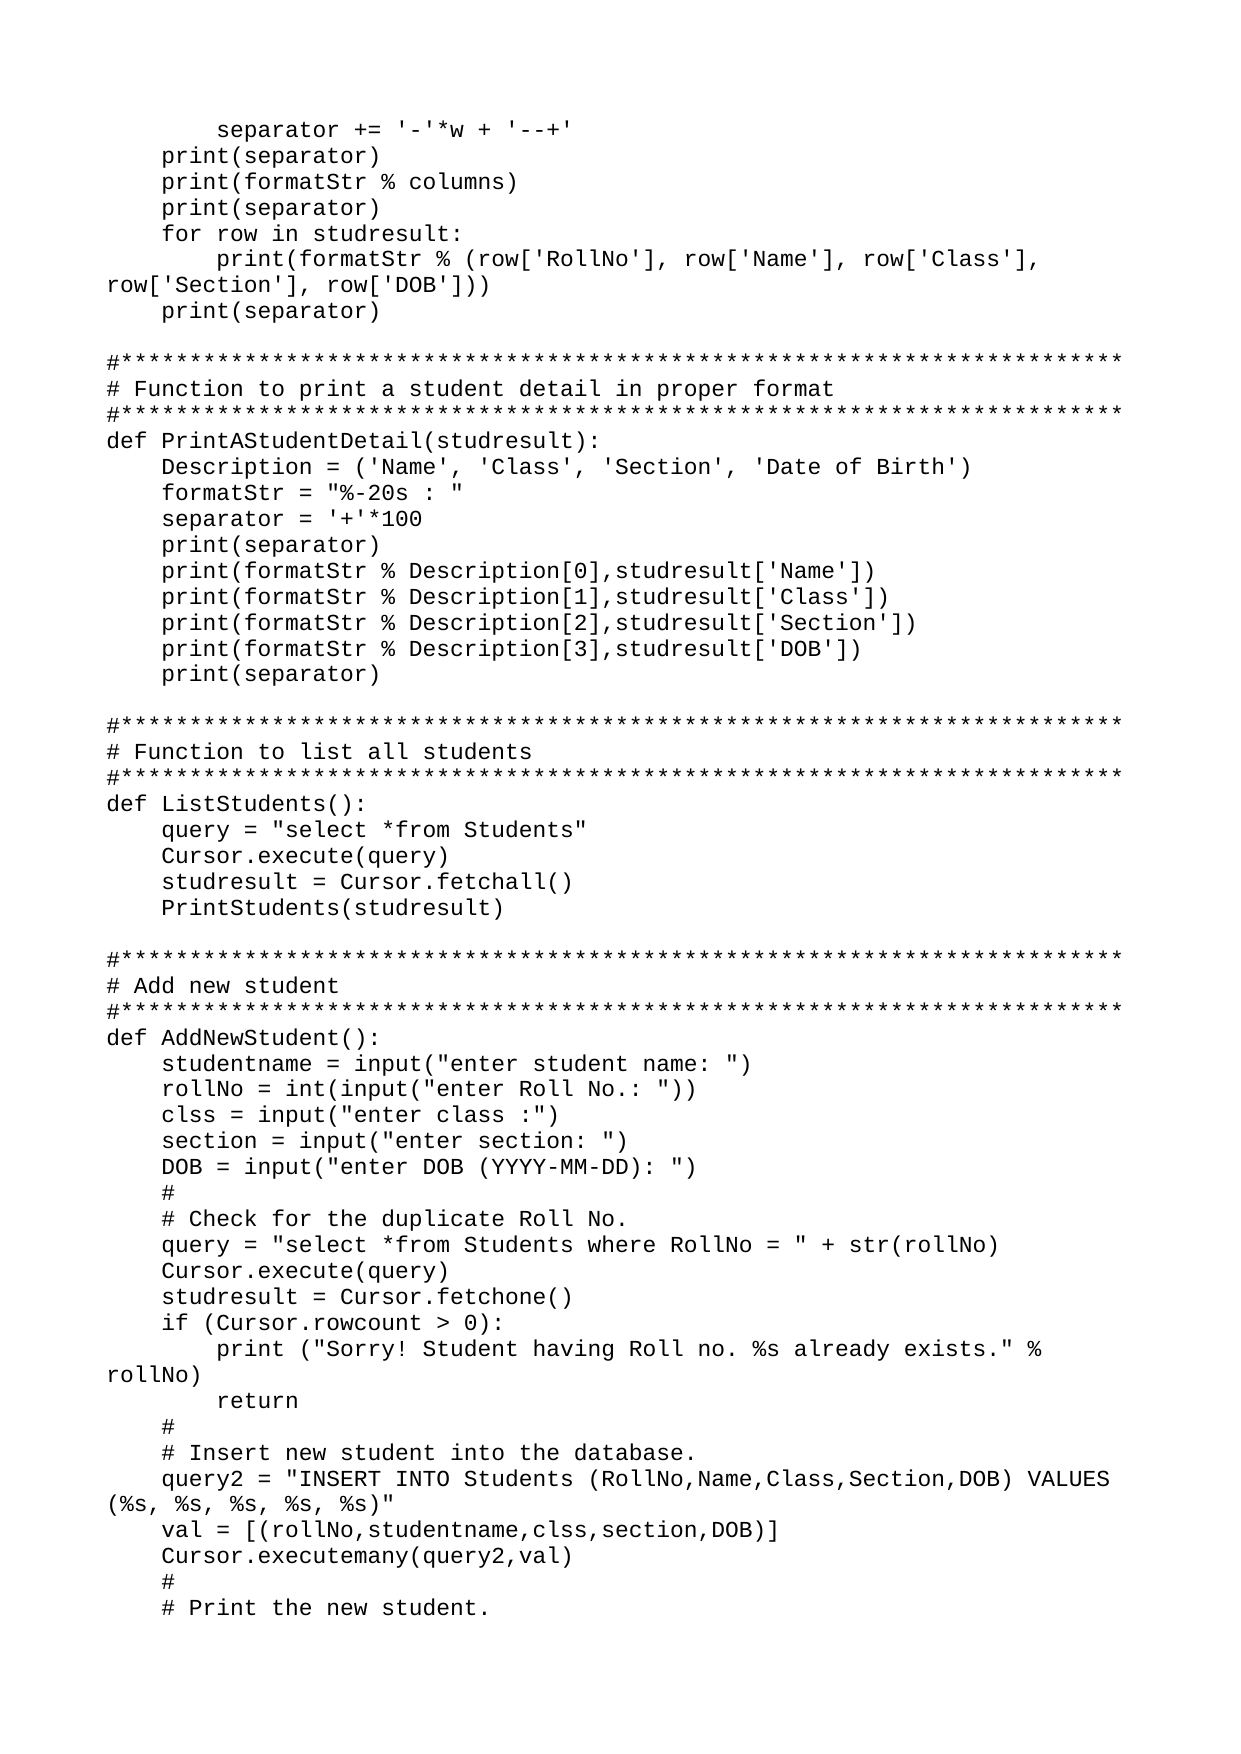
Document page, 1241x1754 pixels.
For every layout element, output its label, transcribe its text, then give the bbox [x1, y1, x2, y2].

text # [106, 1182, 1134, 1207]
text # Add new student [106, 974, 1134, 1000]
text clss = input("enter class :") [106, 1104, 1134, 1130]
text rollNo = int(input("enter Roll No.: ")) [106, 1078, 1134, 1104]
text # Check for the duplicate Roll No. [106, 1207, 1134, 1233]
text val = [(rollNo,studentname,clss,section,DOB)] [106, 1519, 1134, 1545]
text query = "select *from Students" [106, 818, 1134, 844]
text separator += '-'*w + '--+' [106, 118, 1134, 144]
text return [106, 1389, 1134, 1415]
text formatStr = "%-20s : " [106, 481, 1134, 507]
text # [106, 1571, 1134, 1597]
text studentname = input("enter student name: ") [106, 1052, 1134, 1078]
text studresult = Cursor.fetchone() [106, 1285, 1134, 1311]
text #************************************************************************* [106, 715, 1134, 741]
text print(formatStr % Description[2],studresult['Section']) [106, 611, 1134, 637]
text Description = ('Name', 'Class', 'Section', 'Date of Birth') [106, 455, 1134, 481]
text def ListStudents(): [106, 792, 1134, 818]
text print(formatStr % (row['RollNo'], row['Name'], row['Class'], row['Section'], row['DOB'])) [106, 248, 1134, 300]
text print ("Sorry! Student having Roll no. %s already exists." % rollNo) [106, 1337, 1134, 1389]
text # Insert new student into the database. [106, 1441, 1134, 1467]
text DOB = input("enter DOB (YYYY-MM-DD): ") [106, 1156, 1134, 1182]
text # Print the new student. [106, 1597, 1134, 1622]
text print(formatStr % Description[1],studresult['Class']) [106, 585, 1134, 611]
text Cursor.execute(query) [106, 844, 1134, 870]
text #************************************************************************* [106, 1000, 1134, 1026]
text studresult = Cursor.fetchall() [106, 870, 1134, 896]
text # Function to print a student detail in proper format [106, 377, 1134, 403]
text print(separator) [106, 300, 1134, 326]
text #************************************************************************* [106, 767, 1134, 792]
text def AddNewStudent(): [106, 1026, 1134, 1052]
text Cursor.execute(query) [106, 1259, 1134, 1285]
text query = "select *from Students where RollNo = " + str(rollNo) [106, 1233, 1134, 1259]
text #************************************************************************* [106, 403, 1134, 429]
text print(separator) [106, 663, 1134, 689]
text print(formatStr % Description[0],studresult['Name']) [106, 559, 1134, 585]
text print(separator) [106, 533, 1134, 559]
text Cursor.executemany(query2,val) [106, 1545, 1134, 1571]
text print(formatStr % Description[3],studresult['DOB']) [106, 637, 1134, 663]
text print(separator) [106, 196, 1134, 222]
text section = input("enter section: ") [106, 1130, 1134, 1156]
text PrintStudents(studresult) [106, 896, 1134, 922]
text #************************************************************************* [106, 948, 1134, 974]
text # [106, 1415, 1134, 1441]
text print(separator) [106, 144, 1134, 170]
text for row in studresult: [106, 222, 1134, 248]
text #************************************************************************* [106, 352, 1134, 377]
text print(formatStr % columns) [106, 170, 1134, 196]
text if (Cursor.rowcount > 0): [106, 1311, 1134, 1337]
text # Function to list all students [106, 741, 1134, 767]
text def PrintAStudentDetail(studresult): [106, 429, 1134, 455]
text query2 = "INSERT INTO Students (RollNo,Name,Class,Section,DOB) VALUES (%s, %s, %s, %s, %s)" [106, 1467, 1134, 1519]
text separator = '+'*100 [106, 507, 1134, 533]
